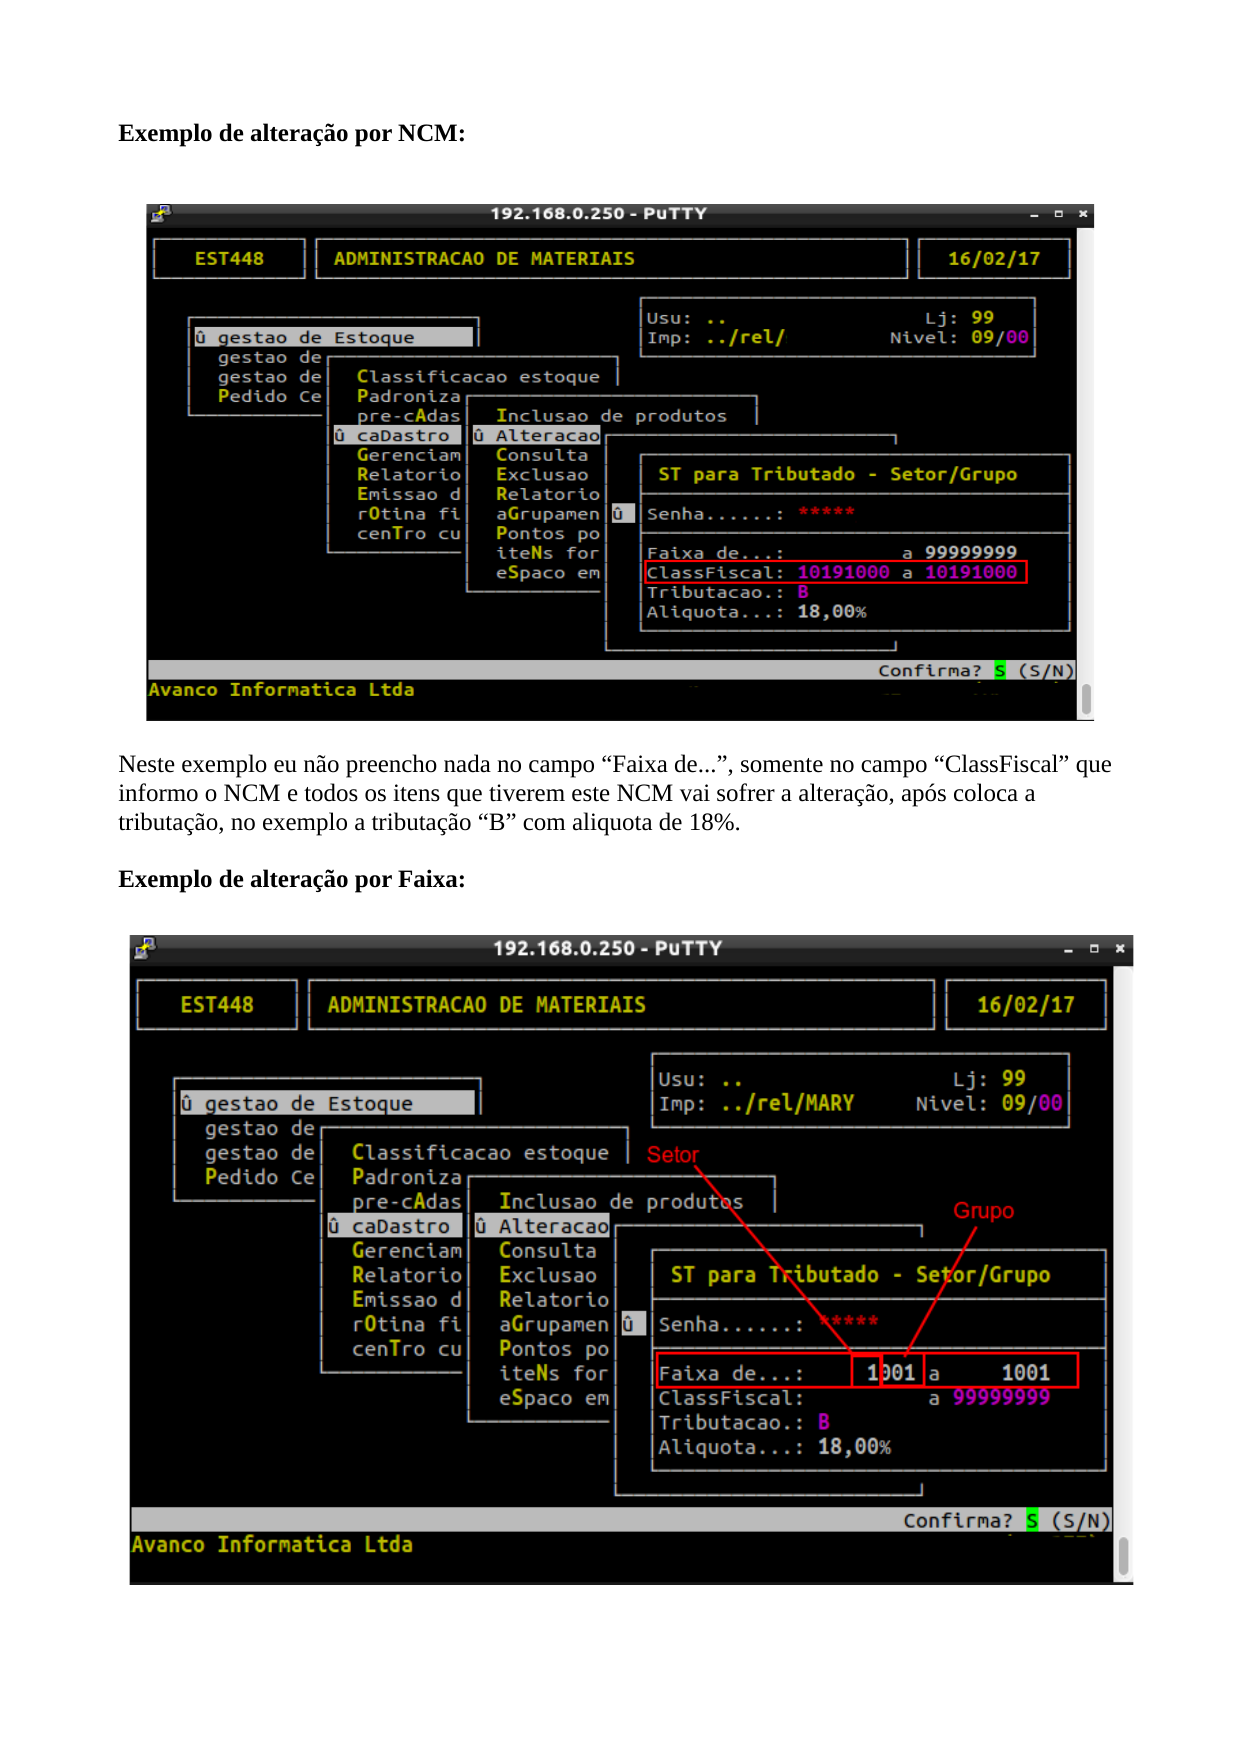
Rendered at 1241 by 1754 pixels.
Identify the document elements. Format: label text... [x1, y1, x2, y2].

picture [146, 204, 1095, 721]
picture [129, 935, 1134, 1585]
text Exemplo de alteração por Faixa: [118, 864, 1122, 893]
text Exemplo de alteração por NCM: [118, 118, 1122, 147]
text Neste exemplo eu não preencho nada no campo “Faixa de...”, somente no campo “ClassFiscal” que informo o NCM e todos os itens que tiverem este NCM vai sofrer a alteração, após coloca a tributação, no exemplo a tributação “B” com aliquota de 18%. [118, 749, 1122, 836]
